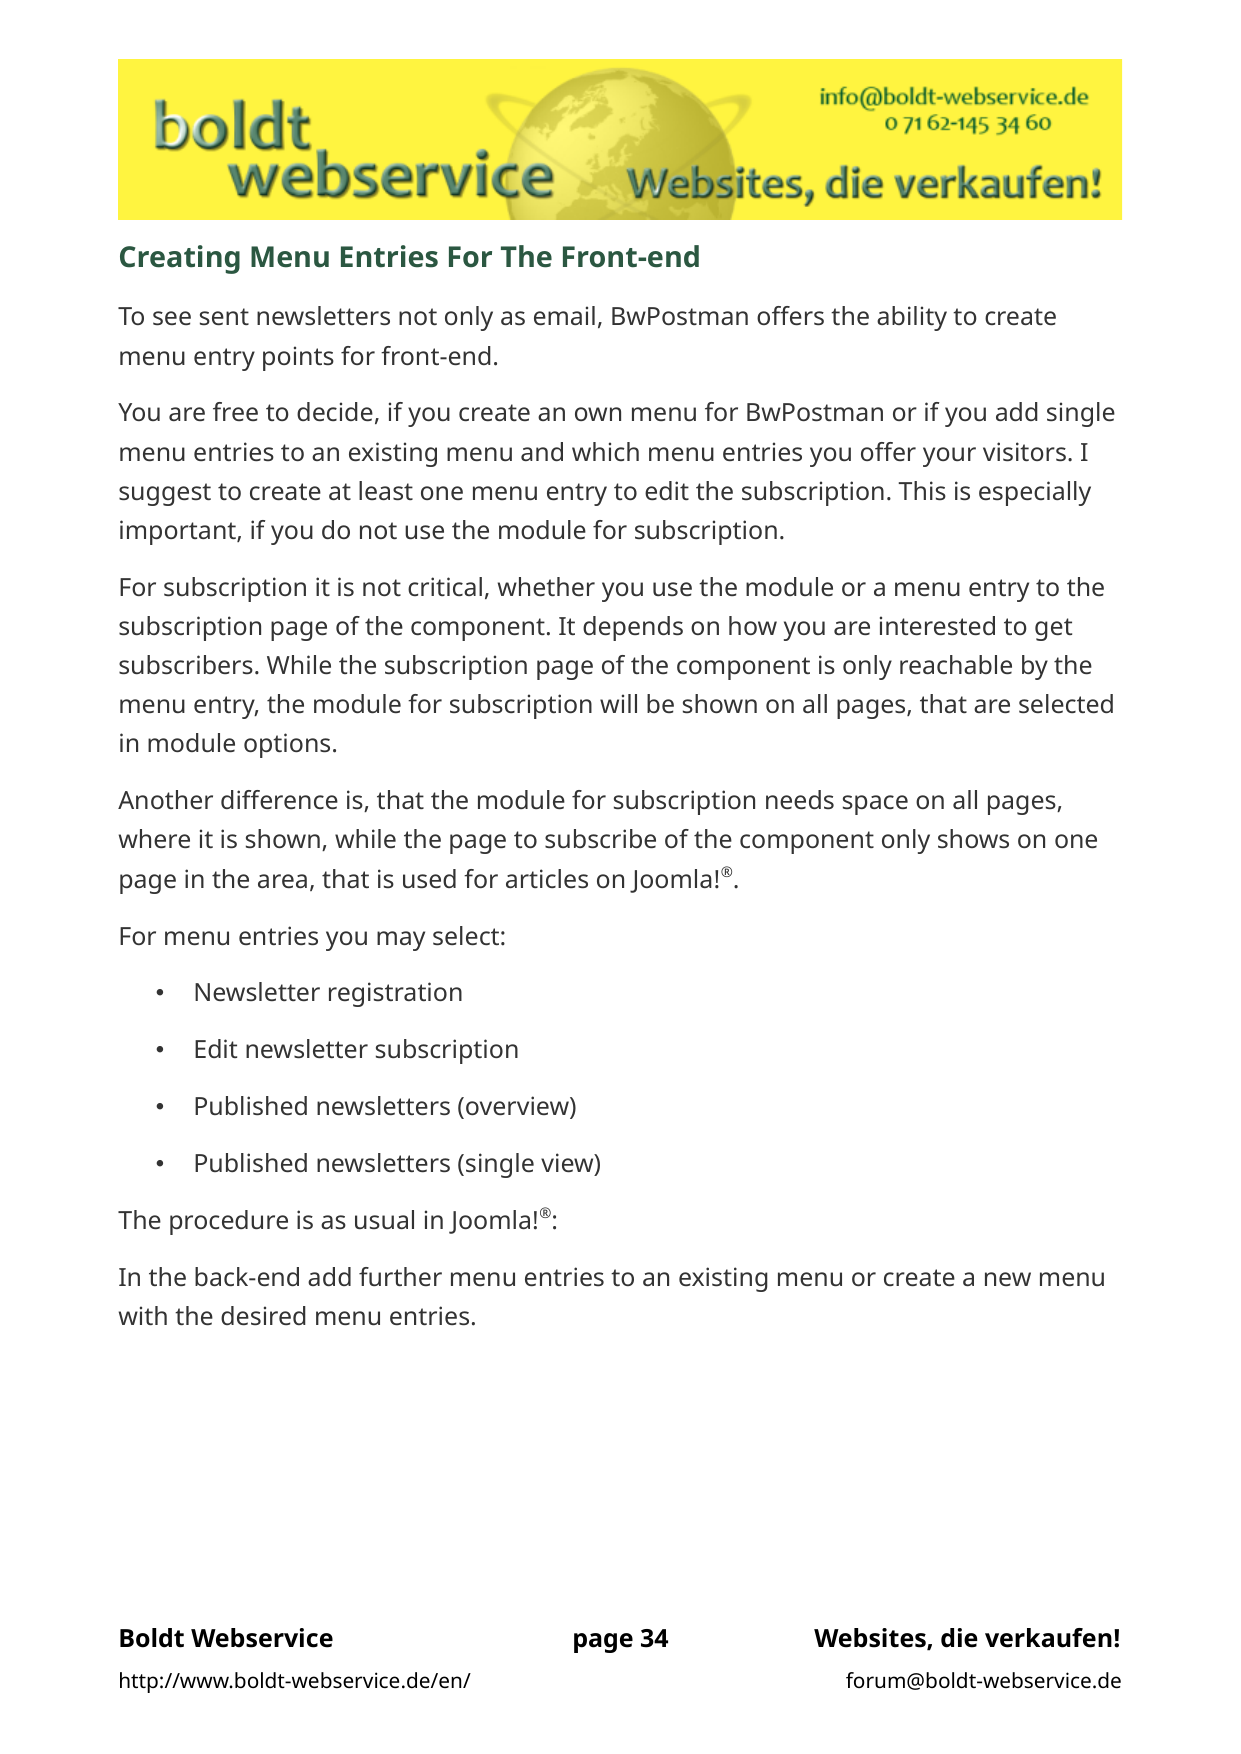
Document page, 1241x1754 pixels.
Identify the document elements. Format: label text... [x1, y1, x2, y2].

list Newsletter registration [156, 975, 1122, 1009]
text To see sent newsletters not only as email, BwPostman offers the ability to create menu entry points for front-end. [118, 299, 1122, 372]
picture [118, 59, 1123, 220]
text In the back-end add further menu entries to an existing menu or create a new menu with the desired menu entries. [118, 1259, 1122, 1333]
list Published newsletters (single view) [156, 1146, 1122, 1180]
text You are free to decide, if you create an own menu for BwPostman or if you add single menu entries to an existing menu and which menu entries you offer your visitors. I suggest to create at least one menu entry to edit the subscription. This is especially important, if you do not use the module for subscription. [118, 395, 1122, 547]
text Another difference is, that the module for subscription needs space on all pages, where it is shown, while the page to subscribe of the component only shows on one page in the area, that is used for articles on Joomla!®. [118, 783, 1122, 895]
text For menu entries you may select: [118, 918, 1122, 952]
text For subscription it is not critical, whether you use the module or a menu entry to the subscription page of the component. It depends on how you are interested to get subscribers. While the subscription page of the component is only reachable by the menu entry, the module for subscription will be shown on all pages, that are selected in module options. [118, 569, 1122, 760]
list Published newsletters (overview) [156, 1089, 1122, 1123]
subtitle Creating Menu Entries For The Front-end [118, 236, 1122, 275]
text The procedure is as usual in Joomla!®: [118, 1203, 1122, 1237]
list Edit newsletter subscription [156, 1032, 1122, 1066]
